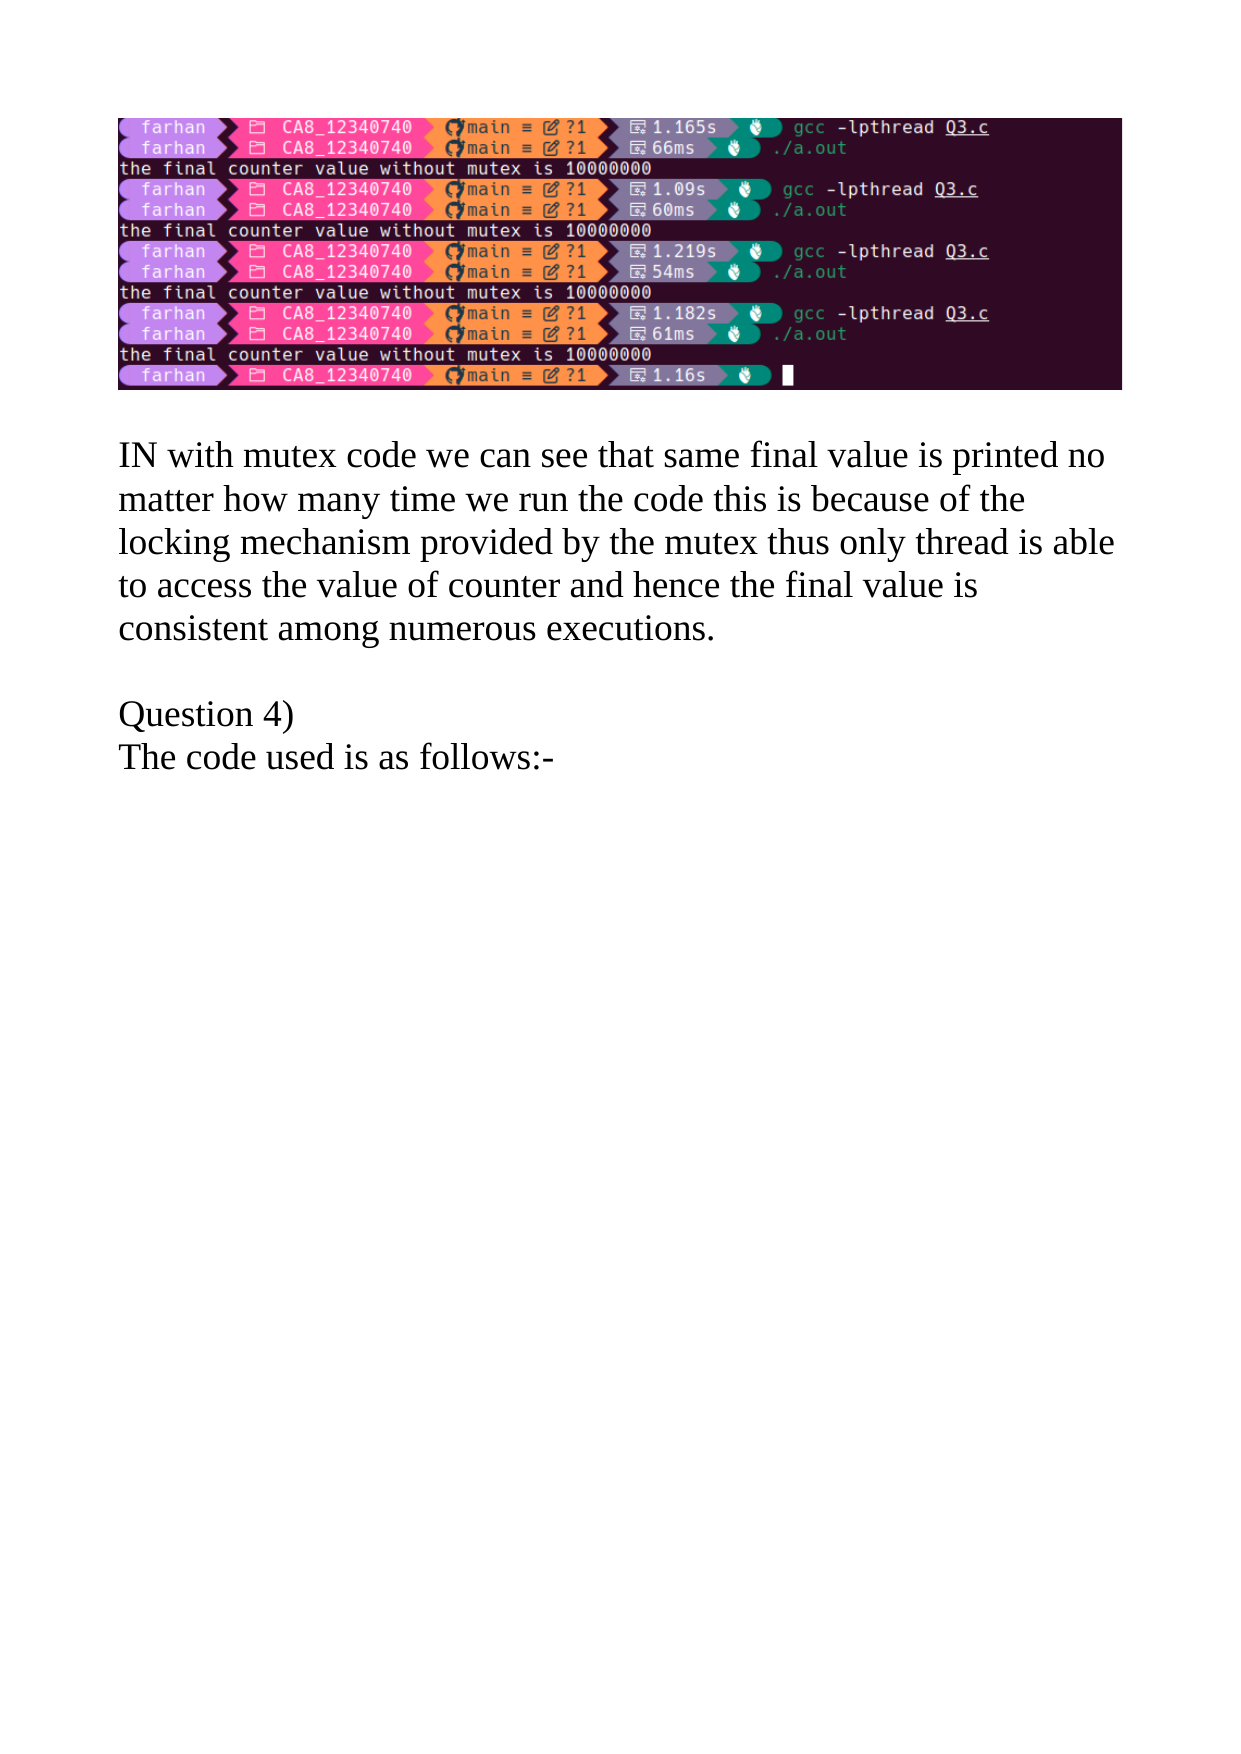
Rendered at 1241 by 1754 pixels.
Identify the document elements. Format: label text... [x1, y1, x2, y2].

text The code used is as follows:- [118, 735, 1122, 778]
picture [118, 118, 1123, 390]
text IN with mutex code we can see that same final value is printed no matter how many time we run the code this is because of the locking mechanism provided by the mutex thus only thread is able to access the value of counter and hence the final value is consistent among numerous executions. [118, 390, 1122, 648]
text Question 4) [118, 692, 1122, 735]
